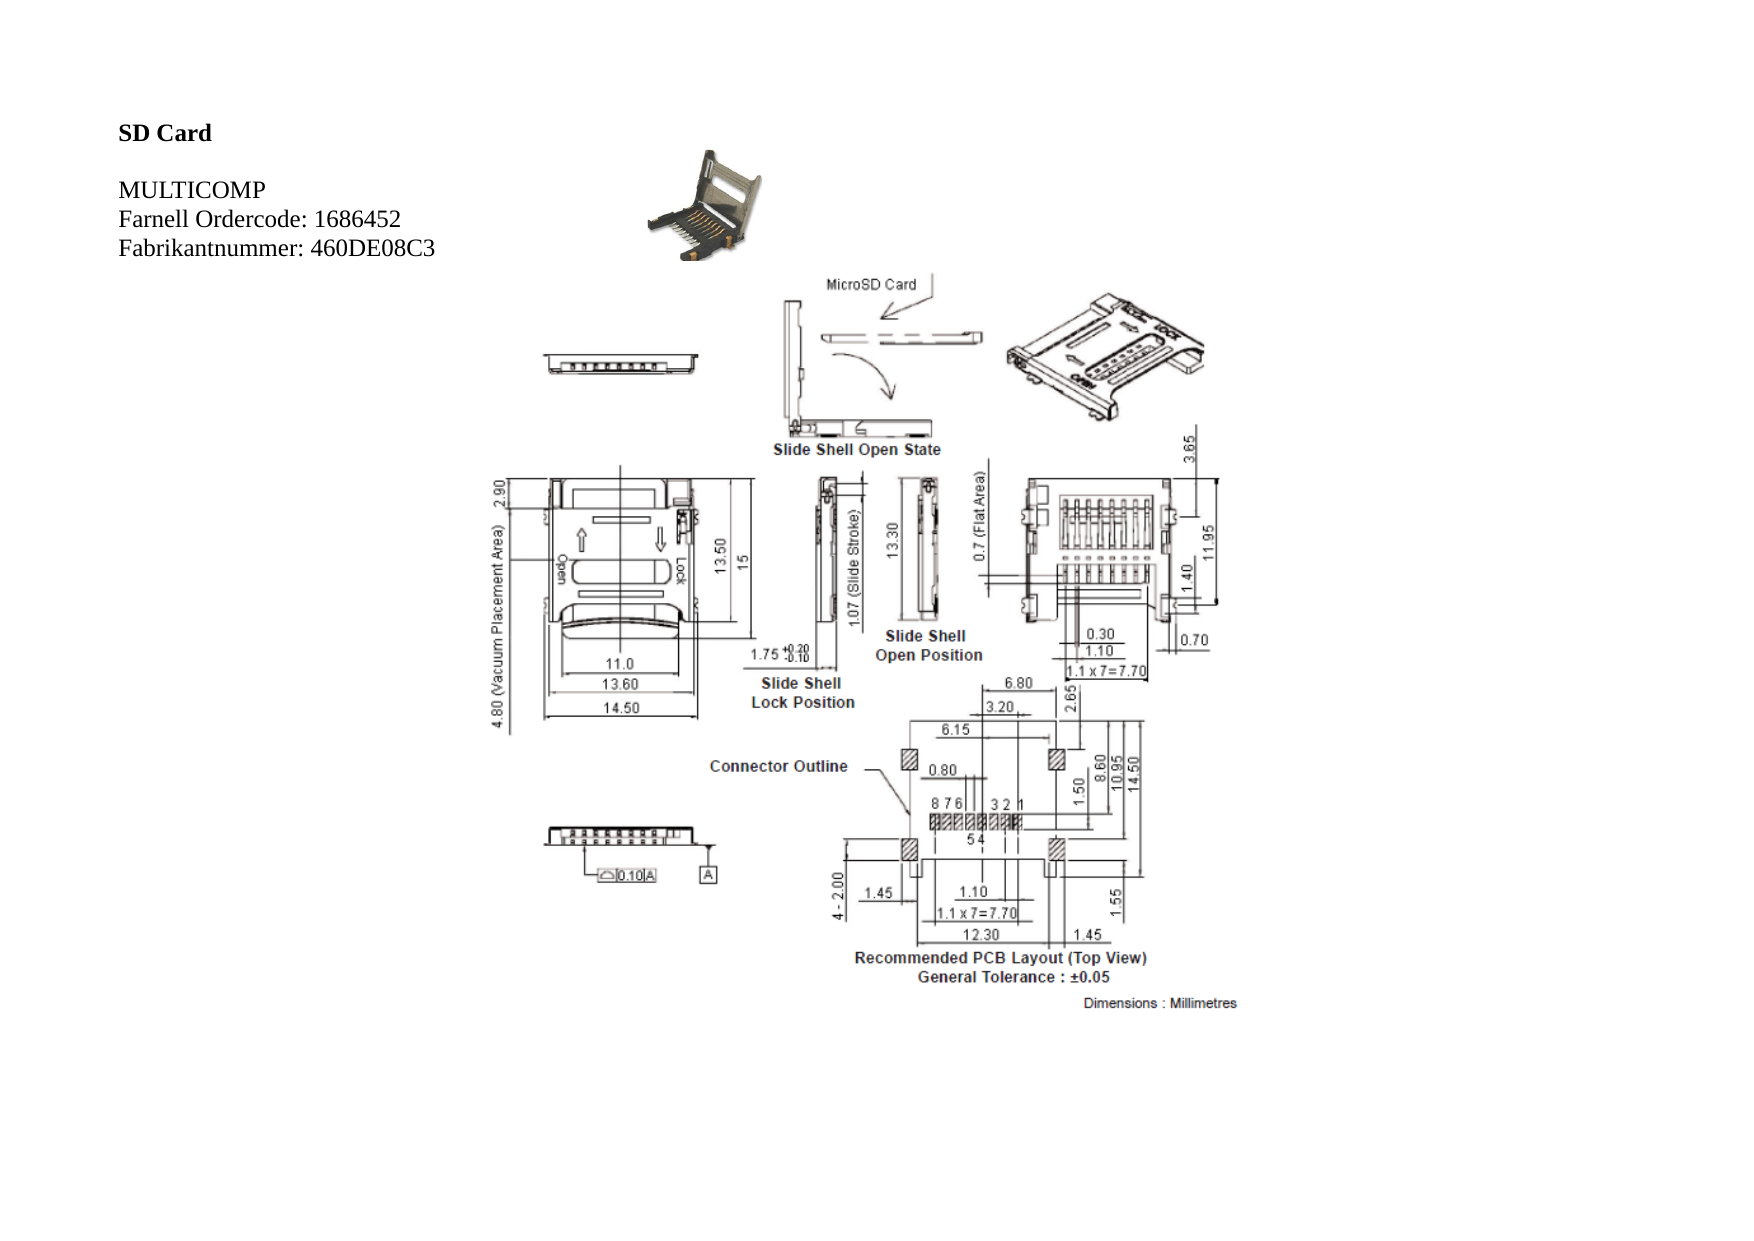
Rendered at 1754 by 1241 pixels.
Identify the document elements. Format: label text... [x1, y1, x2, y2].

list Farnell Ordercode: 1686452 [118, 204, 646, 233]
subtitle Fabrikantnummer: 460DE08C3 [118, 233, 646, 262]
picture [646, 146, 763, 261]
list [763, 176, 1636, 204]
list [763, 204, 1636, 233]
list MULTICOMP [118, 176, 646, 204]
text SD Card [118, 118, 1636, 147]
subtitle [763, 233, 1636, 262]
